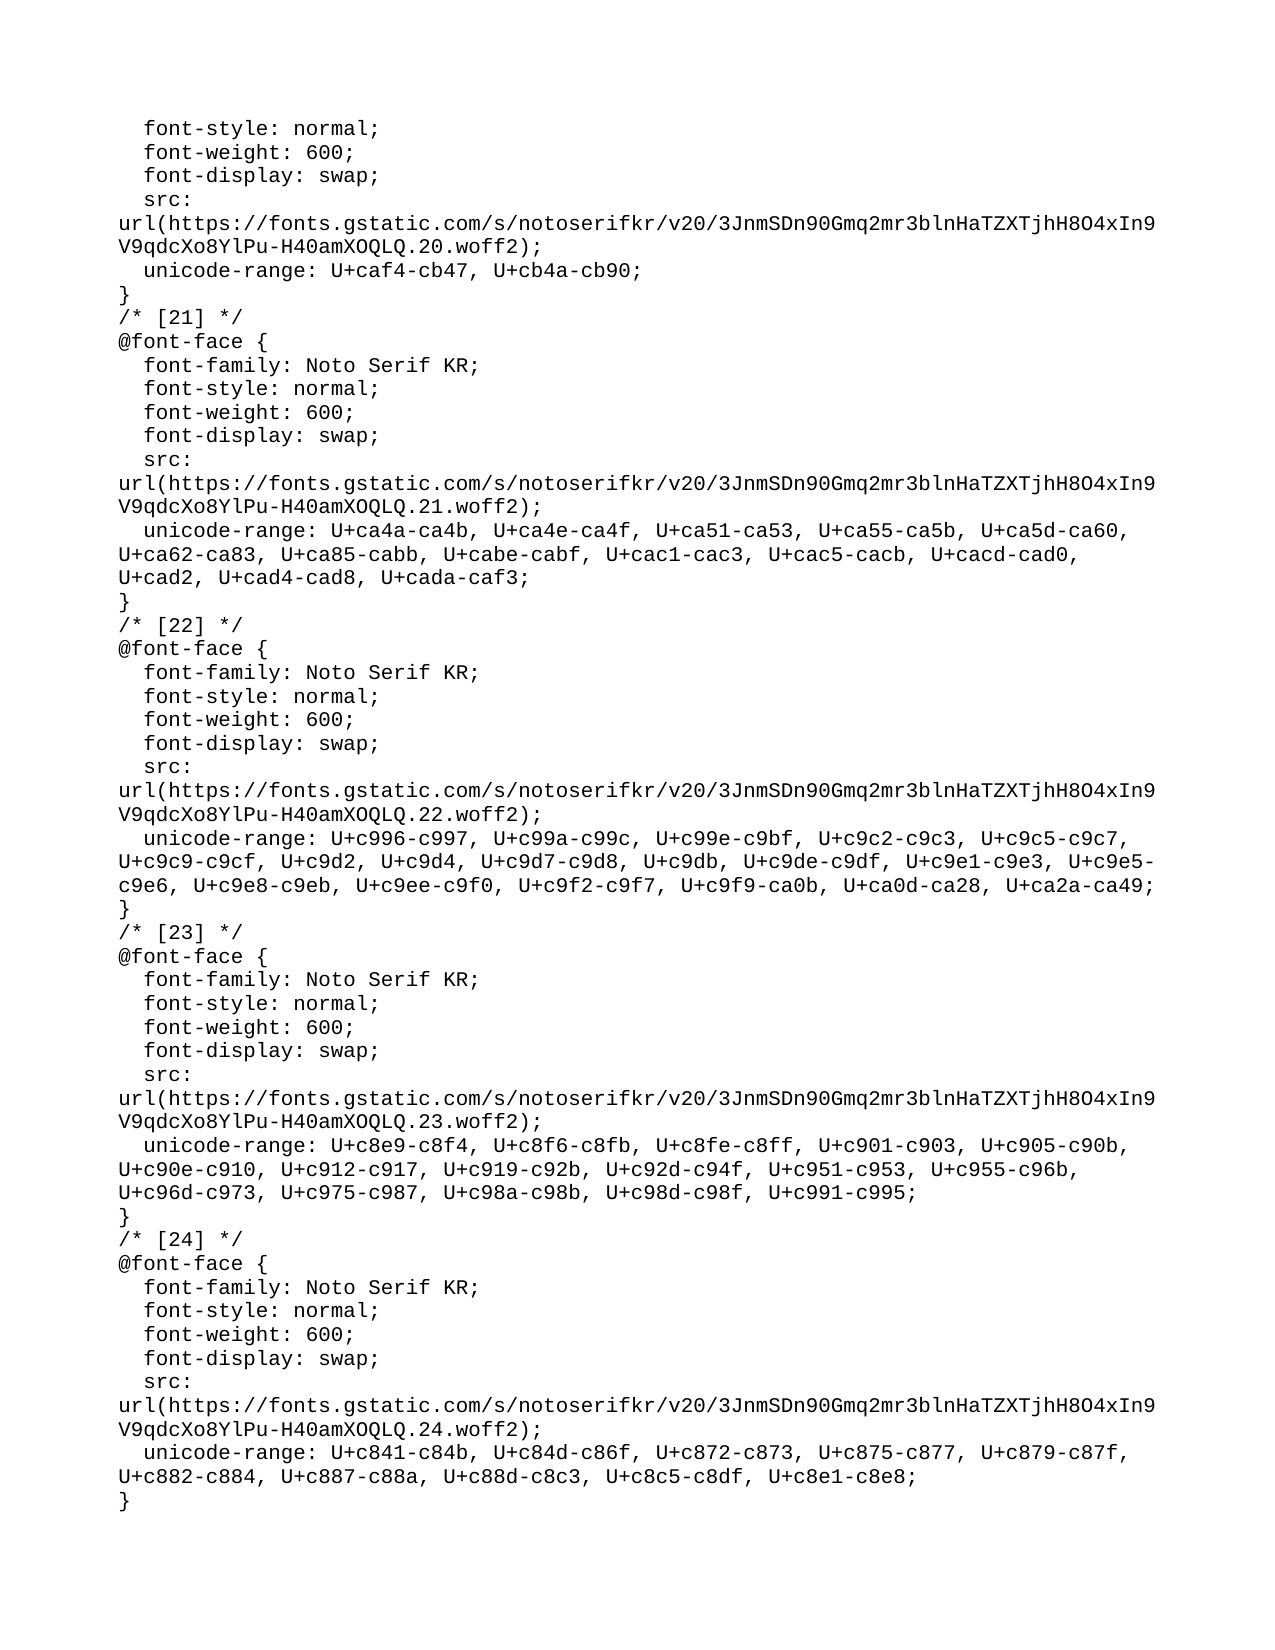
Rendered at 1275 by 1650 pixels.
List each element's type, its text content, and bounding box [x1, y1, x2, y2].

text font-style: normal; [118, 378, 1157, 402]
text src: url(https://fonts.gstatic.com/s/notoserifkr/v20/3JnmSDn90Gmq2mr3blnHaTZXTjhH8O4xIn9V9qdcXo8YlPu-H40amXOQLQ.23.woff2); [118, 1064, 1157, 1135]
text font-style: normal; [118, 993, 1157, 1017]
text /* [24] */ [118, 1229, 1157, 1253]
text font-family: Noto Serif KR; [118, 662, 1157, 686]
text font-weight: 600; [118, 142, 1157, 165]
text @font-face { [118, 331, 1157, 354]
text @font-face { [118, 1253, 1157, 1277]
text @font-face { [118, 638, 1157, 662]
text font-weight: 600; [118, 402, 1157, 426]
text font-display: swap; [118, 1040, 1157, 1064]
text unicode-range: U+c841-c84b, U+c84d-c86f, U+c872-c873, U+c875-c877, U+c879-c87f, U+c882-c884, U+c887-c88a, U+c88d-c8c3, U+c8c5-c8df, U+c8e1-c8e8; [118, 1442, 1157, 1489]
text src: url(https://fonts.gstatic.com/s/notoserifkr/v20/3JnmSDn90Gmq2mr3blnHaTZXTjhH8O4xIn9V9qdcXo8YlPu-H40amXOQLQ.20.woff2); [118, 189, 1157, 260]
text /* [21] */ [118, 307, 1157, 331]
text } [118, 284, 1157, 307]
text unicode-range: U+c8e9-c8f4, U+c8f6-c8fb, U+c8fe-c8ff, U+c901-c903, U+c905-c90b, U+c90e-c910, U+c912-c917, U+c919-c92b, U+c92d-c94f, U+c951-c953, U+c955-c96b, U+c96d-c973, U+c975-c987, U+c98a-c98b, U+c98d-c98f, U+c991-c995; [118, 1135, 1157, 1206]
text font-display: swap; [118, 733, 1157, 757]
text } [118, 1489, 1157, 1513]
text } [118, 591, 1157, 615]
text font-family: Noto Serif KR; [118, 354, 1157, 378]
text } [118, 898, 1157, 922]
text font-weight: 600; [118, 1324, 1157, 1348]
text font-style: normal; [118, 1300, 1157, 1324]
text /* [23] */ [118, 922, 1157, 946]
text @font-face { [118, 946, 1157, 969]
text font-weight: 600; [118, 1017, 1157, 1040]
text src: url(https://fonts.gstatic.com/s/notoserifkr/v20/3JnmSDn90Gmq2mr3blnHaTZXTjhH8O4xIn9V9qdcXo8YlPu-H40amXOQLQ.21.woff2); [118, 449, 1157, 520]
text } [118, 1206, 1157, 1229]
text font-weight: 600; [118, 709, 1157, 733]
text unicode-range: U+c996-c997, U+c99a-c99c, U+c99e-c9bf, U+c9c2-c9c3, U+c9c5-c9c7, U+c9c9-c9cf, U+c9d2, U+c9d4, U+c9d7-c9d8, U+c9db, U+c9de-c9df, U+c9e1-c9e3, U+c9e5-c9e6, U+c9e8-c9eb, U+c9ee-c9f0, U+c9f2-c9f7, U+c9f9-ca0b, U+ca0d-ca28, U+ca2a-ca49; [118, 827, 1157, 898]
text /* [22] */ [118, 615, 1157, 638]
text font-family: Noto Serif KR; [118, 1277, 1157, 1300]
text unicode-range: U+caf4-cb47, U+cb4a-cb90; [118, 260, 1157, 284]
text unicode-range: U+ca4a-ca4b, U+ca4e-ca4f, U+ca51-ca53, U+ca55-ca5b, U+ca5d-ca60, U+ca62-ca83, U+ca85-cabb, U+cabe-cabf, U+cac1-cac3, U+cac5-cacb, U+cacd-cad0, U+cad2, U+cad4-cad8, U+cada-caf3; [118, 520, 1157, 591]
text font-style: normal; [118, 118, 1157, 142]
text font-display: swap; [118, 426, 1157, 449]
text font-style: normal; [118, 686, 1157, 709]
text font-display: swap; [118, 1348, 1157, 1371]
text font-family: Noto Serif KR; [118, 969, 1157, 993]
text src: url(https://fonts.gstatic.com/s/notoserifkr/v20/3JnmSDn90Gmq2mr3blnHaTZXTjhH8O4xIn9V9qdcXo8YlPu-H40amXOQLQ.22.woff2); [118, 757, 1157, 827]
text font-display: swap; [118, 165, 1157, 189]
text src: url(https://fonts.gstatic.com/s/notoserifkr/v20/3JnmSDn90Gmq2mr3blnHaTZXTjhH8O4xIn9V9qdcXo8YlPu-H40amXOQLQ.24.woff2); [118, 1371, 1157, 1442]
